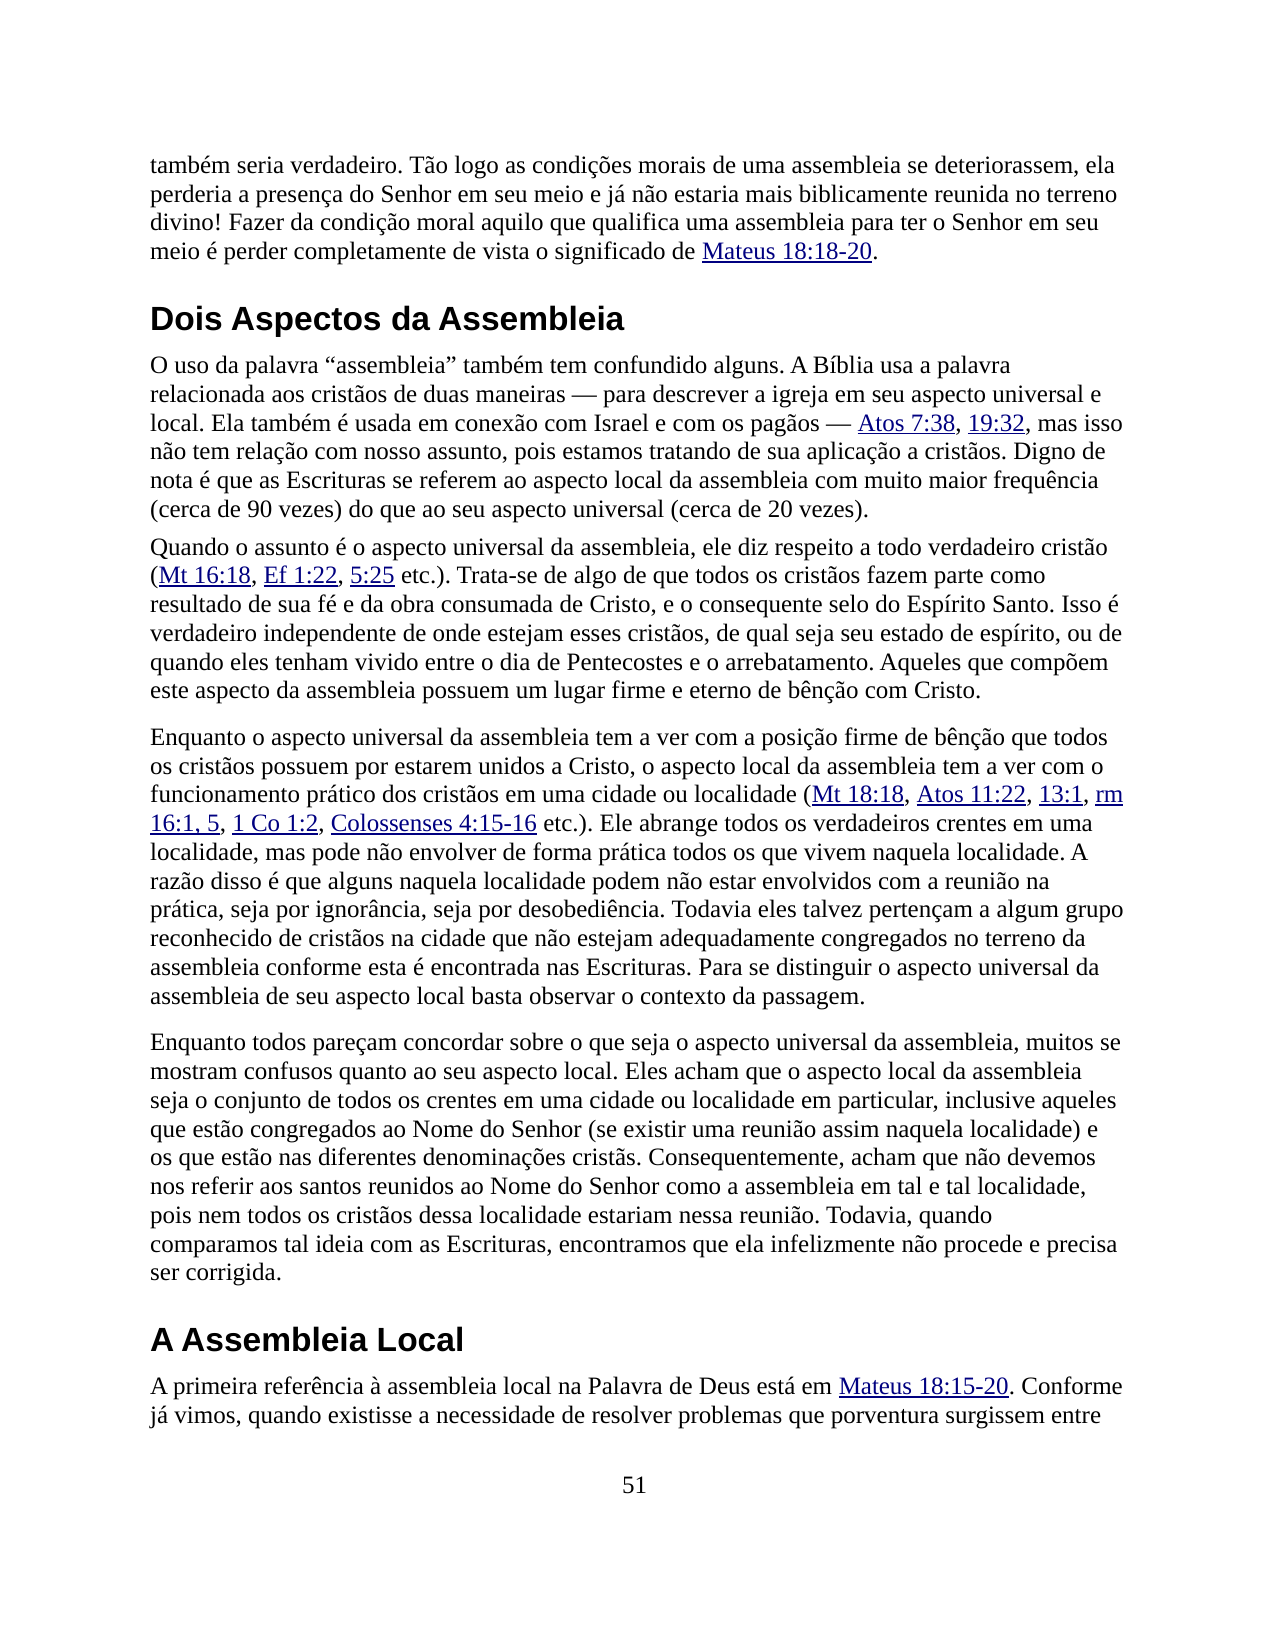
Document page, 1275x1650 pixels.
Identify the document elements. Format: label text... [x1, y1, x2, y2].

text Enquanto todos pareçam concordar sobre o que seja o aspecto universal da assembleia, muitos se mostram confusos quanto ao seu aspecto local. Eles acham que o aspecto local da assembleia seja o conjunto de todos os crentes em uma cidade ou localidade em particular, inclusive aqueles que estão congregados ao Nome do Senhor (se existir uma reunião assim naquela localidade) e os que estão nas diferentes denominações cristãs. Consequentemente, acham que não devemos nos referir aos santos reunidos ao Nome do Senhor como a assembleia em tal e tal localidade, pois nem todos os cristãos dessa localidade estariam nessa reunião. Todavia, quando comparamos tal ideia com as Escrituras, encontramos que ela infelizmente não procede e precisa ser corrigida. [150, 1027, 1125, 1286]
text Quando o assunto é o aspecto universal da assembleia, ele diz respeito a todo verdadeiro cristão (Mt 16:18, Ef 1:22, 5:25 etc.). Trata-se de algo de que todos os cristãos fazem parte como resultado de sua fé e da obra consumada de Cristo, e o consequente selo do Espírito Santo. Isso é verdadeiro independente de onde estejam esses cristãos, de qual seja seu estado de espírito, ou de quando eles tenham vivido entre o dia de Pentecostes e o arrebatamento. Aqueles que compõem este aspecto da assembleia possuem um lugar firme e eterno de bênção com Cristo. [150, 532, 1125, 704]
text Enquanto o aspecto universal da assembleia tem a ver com a posição firme de bênção que todos os cristãos possuem por estarem unidos a Cristo, o aspecto local da assembleia tem a ver com o funcionamento prático dos cristãos em uma cidade ou localidade (Mt 18:18, Atos 11:22, 13:1, rm 16:1, 5, 1 Co 1:2, Colossenses 4:15-16 etc.). Ele abrange todos os verdadeiros crentes em uma localidade, mas pode não envolver de forma prática todos os que vivem naquela localidade. A razão disso é que alguns naquela localidade podem não estar envolvidos com a reunião na prática, seja por ignorância, seja por desobediência. Todavia eles talvez pertençam a algum grupo reconhecido de cristãos na cidade que não estejam adequadamente congregados no terreno da assembleia conforme esta é encontrada nas Escrituras. Para se distinguir o aspecto universal da assembleia de seu aspecto local basta observar o contexto da passagem. [150, 722, 1125, 1009]
subtitle Dois Aspectos da Assembleia [150, 299, 1125, 338]
text A primeira referência à assembleia local na Palavra de Deus está em Mateus 18:15-20. Conforme já vimos, quando existisse a necessidade de resolver problemas que porventura surgissem entre [150, 1371, 1125, 1429]
text O uso da palavra “assembleia” também tem confundido alguns. A Bíblia usa a palavra relacionada aos cristãos de duas maneiras — para descrever a igreja em seu aspecto universal e local. Ela também é usada em conexão com Israel e com os pagãos — Atos 7:38, 19:32, mas isso não tem relação com nosso assunto, pois estamos tratando de sua aplicação a cristãos. Digno de nota é que as Escrituras se referem ao aspecto local da assembleia com muito maior frequência (cerca de 90 vezes) do que ao seu aspecto universal (cerca de 20 vezes). [150, 350, 1125, 523]
subtitle A Assembleia Local [150, 1320, 1125, 1359]
text também seria verdadeiro. Tão logo as condições morais de uma assembleia se deteriorassem, ela perderia a presença do Senhor em seu meio e já não estaria mais biblicamente reunida no terreno divino! Fazer da condição moral aquilo que qualifica uma assembleia para ter o Senhor em seu meio é perder completamente de vista o significado de Mateus 18:18-20. [150, 150, 1125, 265]
